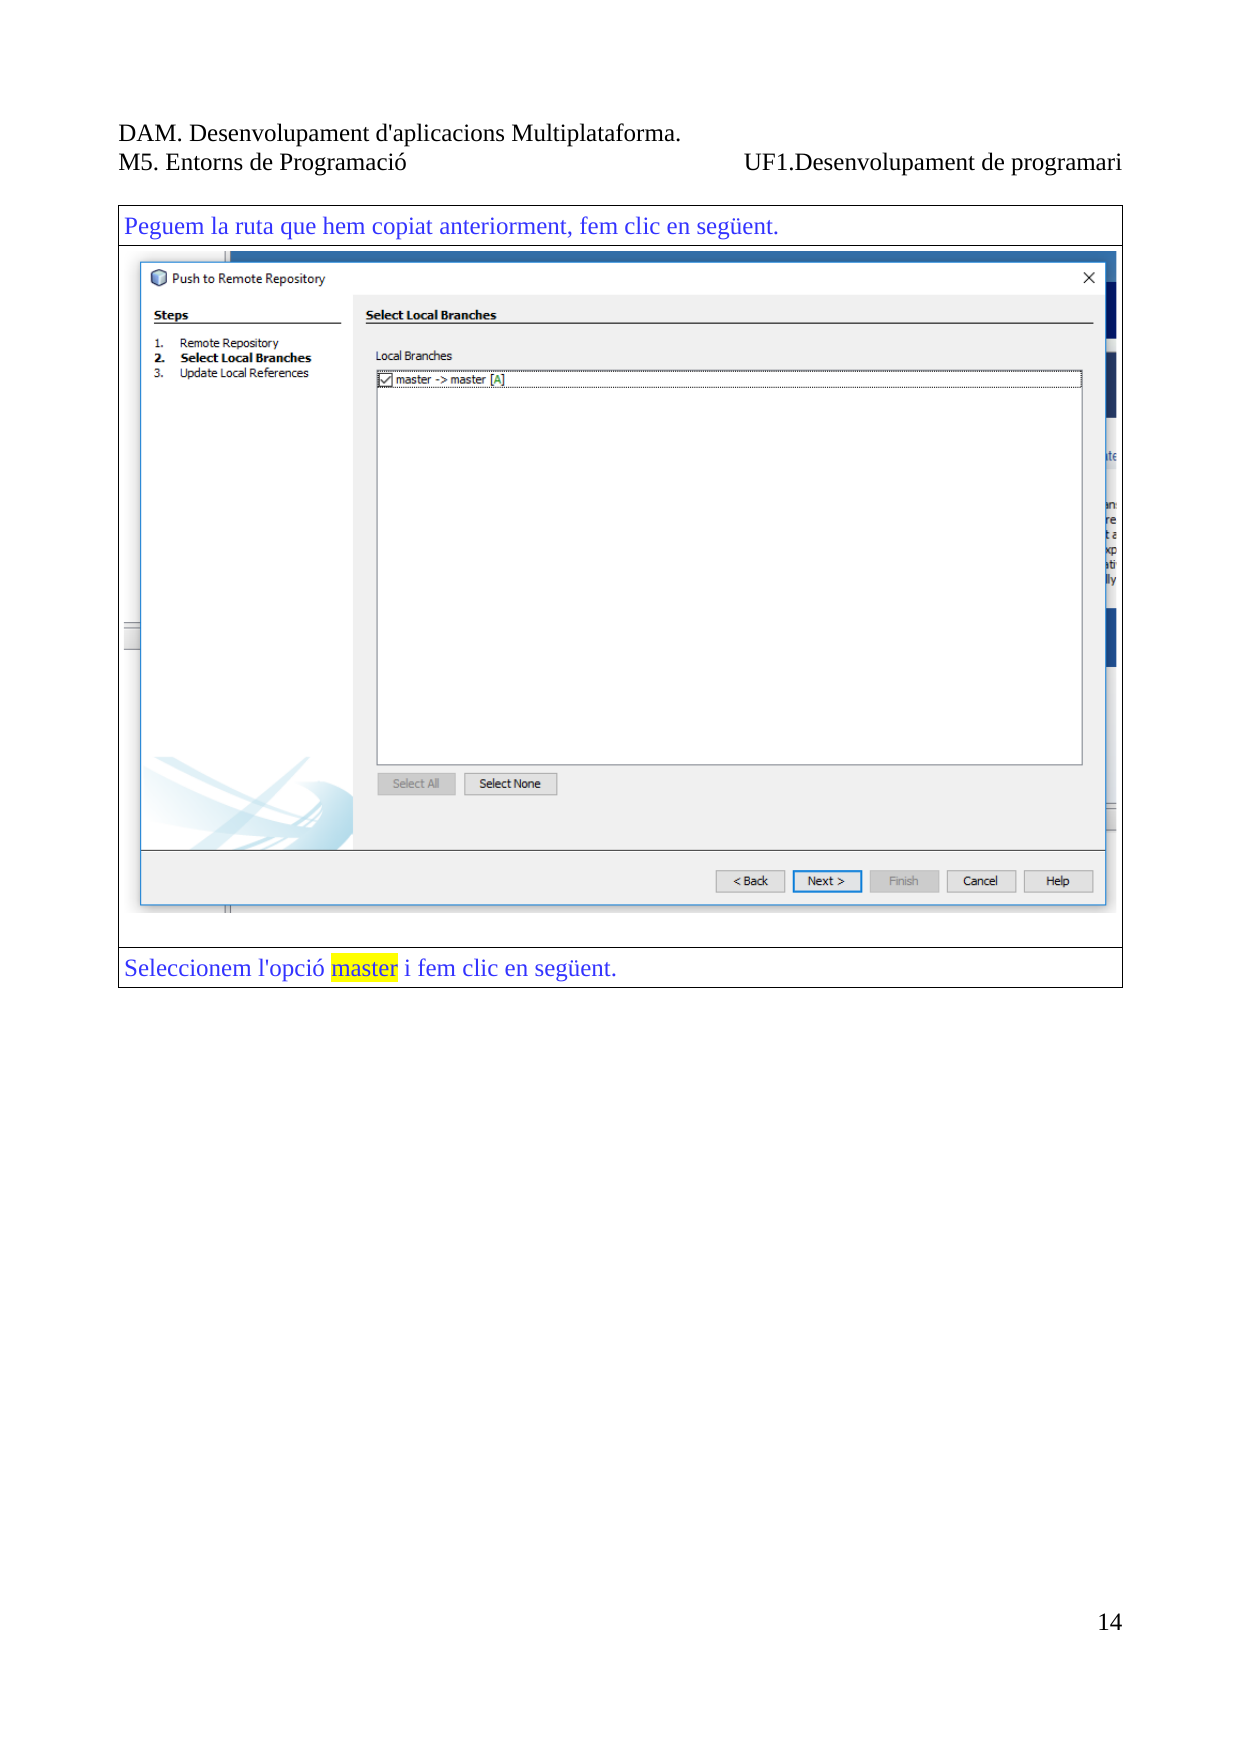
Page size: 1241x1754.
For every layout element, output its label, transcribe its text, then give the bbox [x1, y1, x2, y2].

table_cell [119, 913, 1122, 947]
table_cell Peguem la ruta que hem copiat anteriorment, fem clic en següent. [119, 206, 1122, 245]
table_cell Seleccionem l'opció master i fem clic en següent. [119, 948, 1122, 987]
picture [123, 251, 1117, 913]
table_cell [119, 246, 1122, 912]
